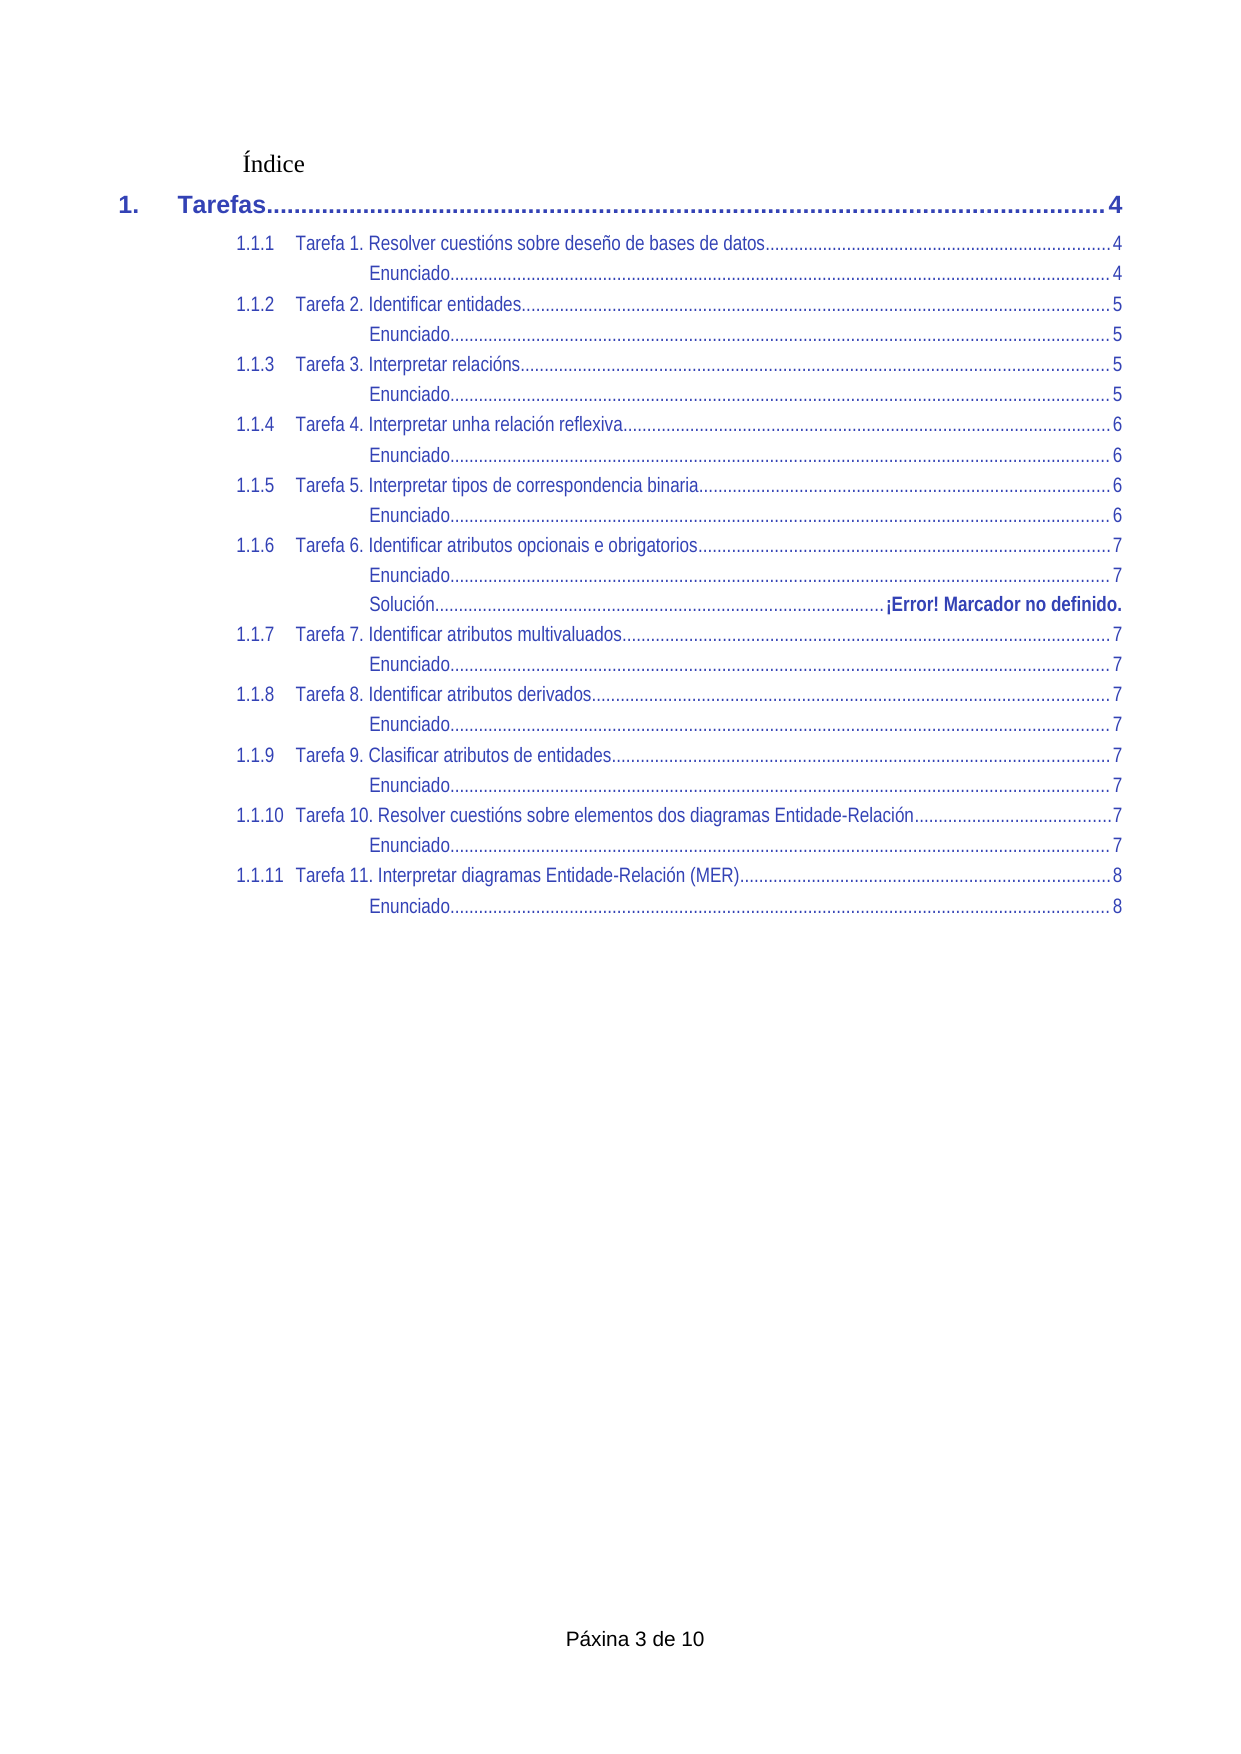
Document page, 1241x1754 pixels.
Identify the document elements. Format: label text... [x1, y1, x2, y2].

text 1. Tarefas 4 [118, 190, 1122, 219]
text Enunciado 6 [354, 503, 1122, 527]
text 1.1.7 Tarefa 7. Identificar atributos multivaluados 7 [236, 622, 1122, 646]
text Índice [213, 149, 1122, 177]
text 1.1.10 Tarefa 10. Resolver cuestións sobre elementos dos diagramas Entidade-Relación 7 [236, 803, 1122, 827]
text 1.1.3 Tarefa 3. Interpretar relacións 5 [236, 352, 1122, 376]
text 1.1.2 Tarefa 2. Identificar entidades 5 [236, 292, 1122, 316]
text Enunciado 7 [354, 773, 1122, 797]
text 1.1.8 Tarefa 8. Identificar atributos derivados 7 [236, 682, 1122, 706]
text Enunciado 7 [354, 833, 1122, 857]
text 1.1.9 Tarefa 9. Clasificar atributos de entidades 7 [236, 743, 1122, 767]
text Enunciado 7 [354, 563, 1122, 587]
text Enunciado 5 [354, 382, 1122, 406]
text 1.1.11 Tarefa 11. Interpretar diagramas Entidade-Relación (MER) 8 [236, 863, 1122, 887]
text Enunciado 8 [354, 894, 1122, 918]
text Enunciado 4 [354, 261, 1122, 285]
text Solución ¡Error! Marcador no definido. [354, 592, 1122, 616]
text Enunciado 7 [354, 712, 1122, 736]
text 1.1.1 Tarefa 1. Resolver cuestións sobre deseño de bases de datos 4 [236, 231, 1122, 255]
text 1.1.5 Tarefa 5. Interpretar tipos de correspondencia binaria 6 [236, 473, 1122, 497]
text 1.1.4 Tarefa 4. Interpretar unha relación reflexiva 6 [236, 412, 1122, 436]
text Enunciado 7 [354, 652, 1122, 676]
text Enunciado 6 [354, 443, 1122, 467]
text 1.1.6 Tarefa 6. Identificar atributos opcionais e obrigatorios 7 [236, 533, 1122, 557]
text Enunciado 5 [354, 322, 1122, 346]
